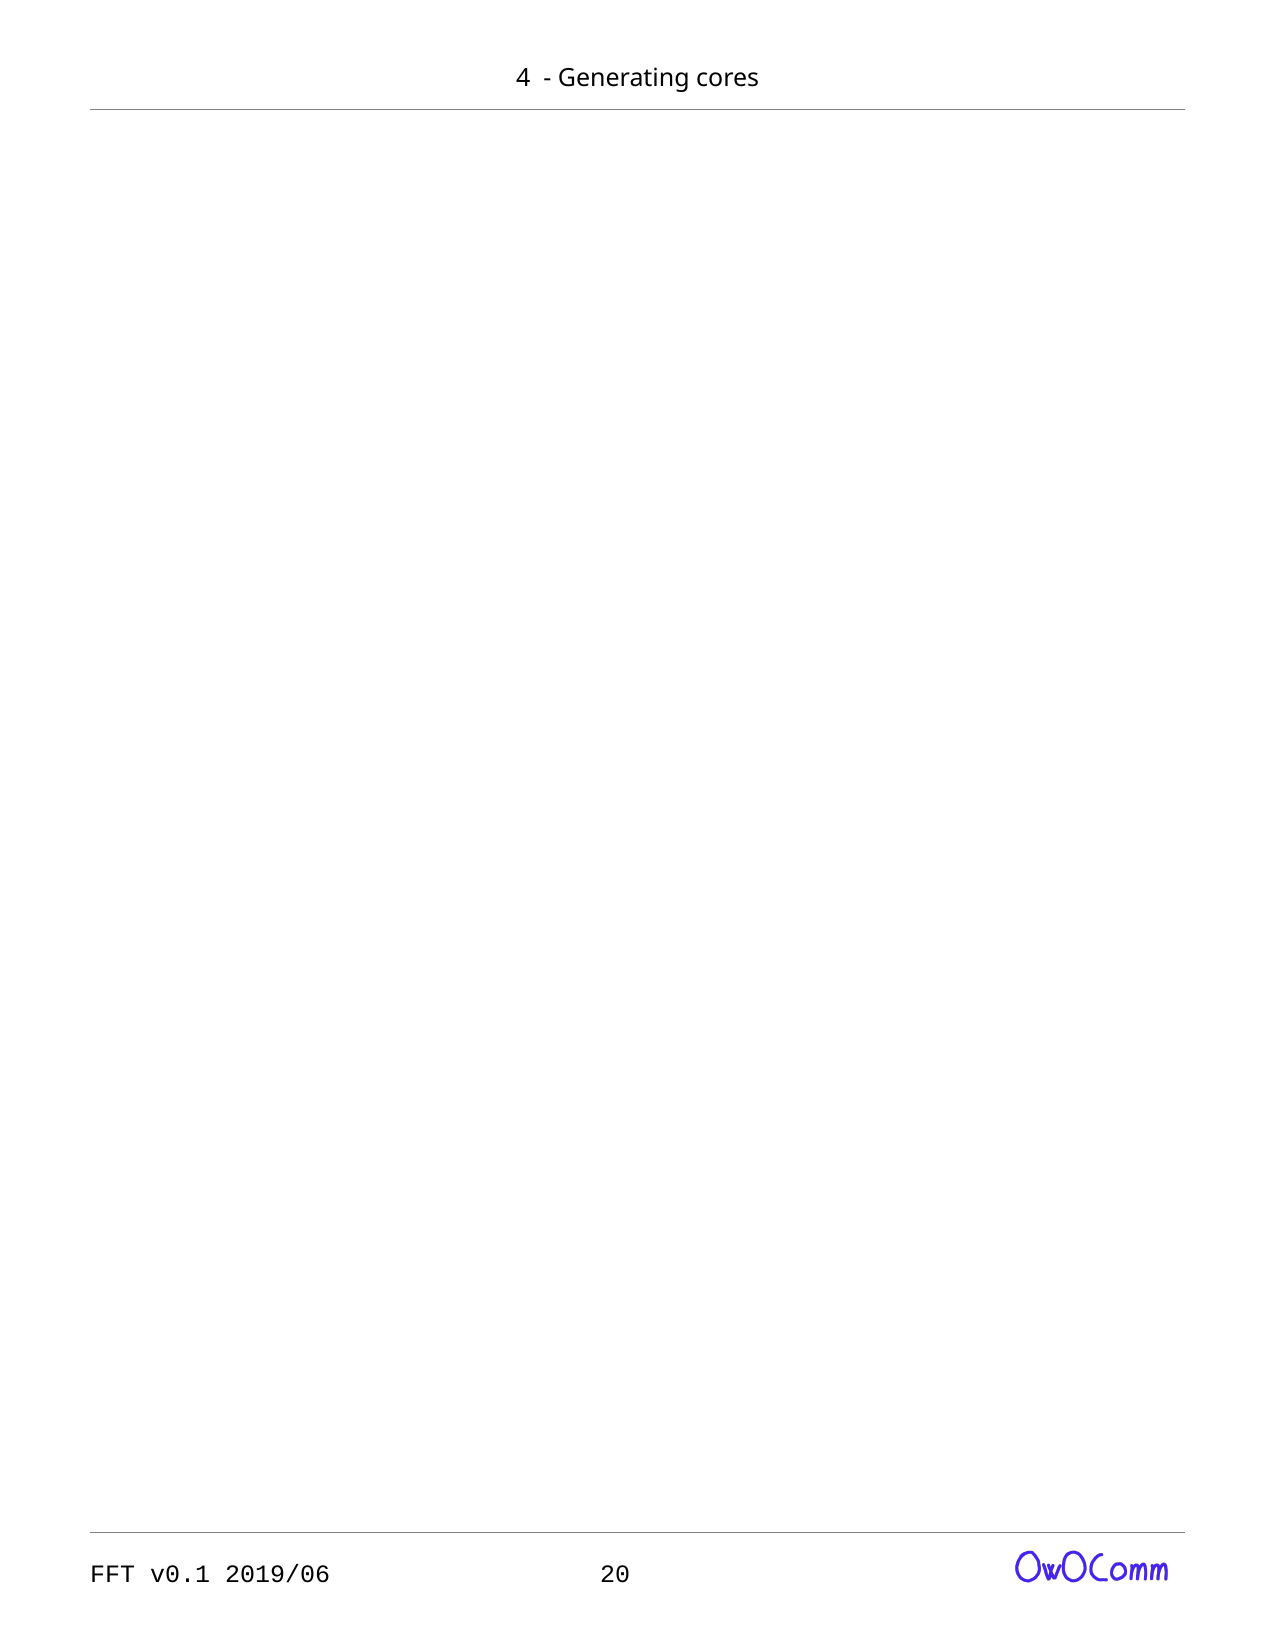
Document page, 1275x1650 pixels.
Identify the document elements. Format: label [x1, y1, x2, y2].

picture [1005, 1544, 1178, 1589]
